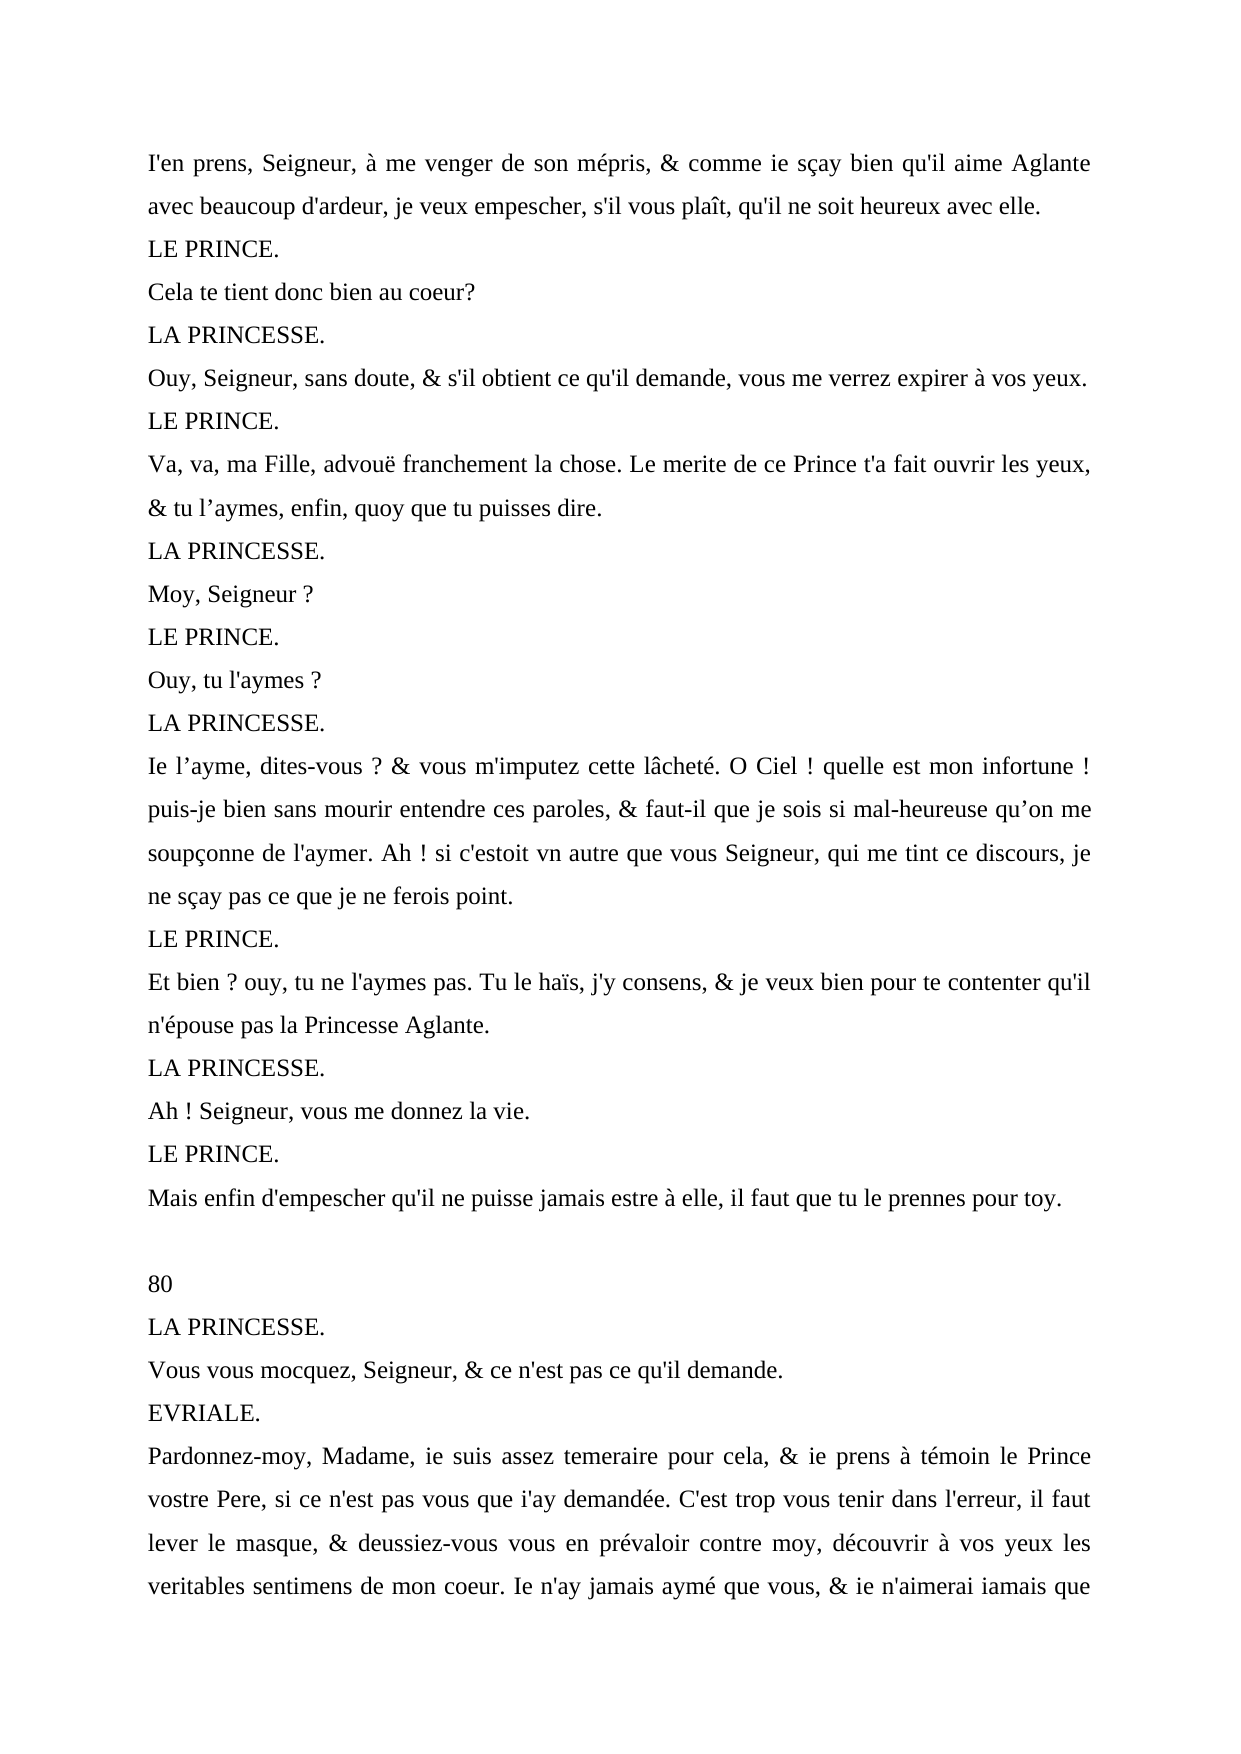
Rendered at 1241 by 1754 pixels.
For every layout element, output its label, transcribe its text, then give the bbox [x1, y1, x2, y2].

text LE PRINCE. [148, 924, 1093, 953]
text LE PRINCE. [148, 1139, 1093, 1168]
text Ah ! Seigneur, vous me donnez la vie. [148, 1096, 1093, 1125]
text LA PRINCESSE. [148, 1053, 1093, 1082]
text Et bien ? ouy, tu ne l'aymes pas. Tu le haïs, j'y consens, & je veux bien pour te contenter qu'il n'épouse pas la Princesse Aglante. [148, 967, 1093, 1039]
text LE PRINCE. [148, 234, 1093, 263]
text I'en prens, Seigneur, à me venger de son mépris, & comme ie sçay bien qu'il aime Aglante avec beaucoup d'ardeur, je veux empescher, s'il vous plaît, qu'il ne soit heureux avec elle. [148, 148, 1093, 219]
text Vous vous mocquez, Seigneur, & ce n'est pas ce qu'il demande. [148, 1355, 1093, 1384]
text LA PRINCESSE. [148, 1312, 1093, 1341]
text LA PRINCESSE. [148, 320, 1093, 349]
text LE PRINCE. [148, 622, 1093, 651]
text LE PRINCE. [148, 406, 1093, 435]
text Ie l’ayme, dites-vous ? & vous m'imputez cette lâcheté. O Ciel ! quelle est mon infortune ! puis-je bien sans mourir entendre ces paroles, & faut-il que je sois si mal-heureuse qu’on me soupçonne de l'aymer. Ah ! si c'estoit vn autre que vous Seigneur, qui me tint ce discours, je ne sçay pas ce que je ne ferois point. [148, 751, 1093, 909]
text LA PRINCESSE. [148, 536, 1093, 564]
text Ouy, Seigneur, sans doute, & s'il obtient ce qu'il demande, vous me verrez expirer à vos yeux. [148, 363, 1093, 392]
text Ouy, tu l'aymes ? [148, 665, 1093, 694]
text LA PRINCESSE. [148, 708, 1093, 737]
text Cela te tient donc bien au coeur? [148, 277, 1093, 306]
text Moy, Seigneur ? [148, 579, 1093, 608]
text 80 [148, 1269, 1093, 1298]
text Va, va, ma Fille, advouë franchement la chose. Le merite de ce Prince t'a fait ouvrir les yeux, & tu l’aymes, enfin, quoy que tu puisses dire. [148, 449, 1093, 521]
text Pardonnez-moy, Madame, ie suis assez temeraire pour cela, & ie prens à témoin le Prince vostre Pere, si ce n'est pas vous que i'ay demandée. C'est trop vous tenir dans l'erreur, il faut lever le masque, & deussiez-vous vous en prévaloir contre moy, découvrir à vos yeux les veritables sentimens de mon coeur. Ie n'ay jamais aymé que vous, & ie n'aimerai iamais que [148, 1441, 1093, 1599]
text Mais enfin d'empescher qu'il ne puisse jamais estre à elle, il faut que tu le prennes pour toy. [148, 1183, 1093, 1211]
text EVRIALE. [148, 1398, 1093, 1427]
